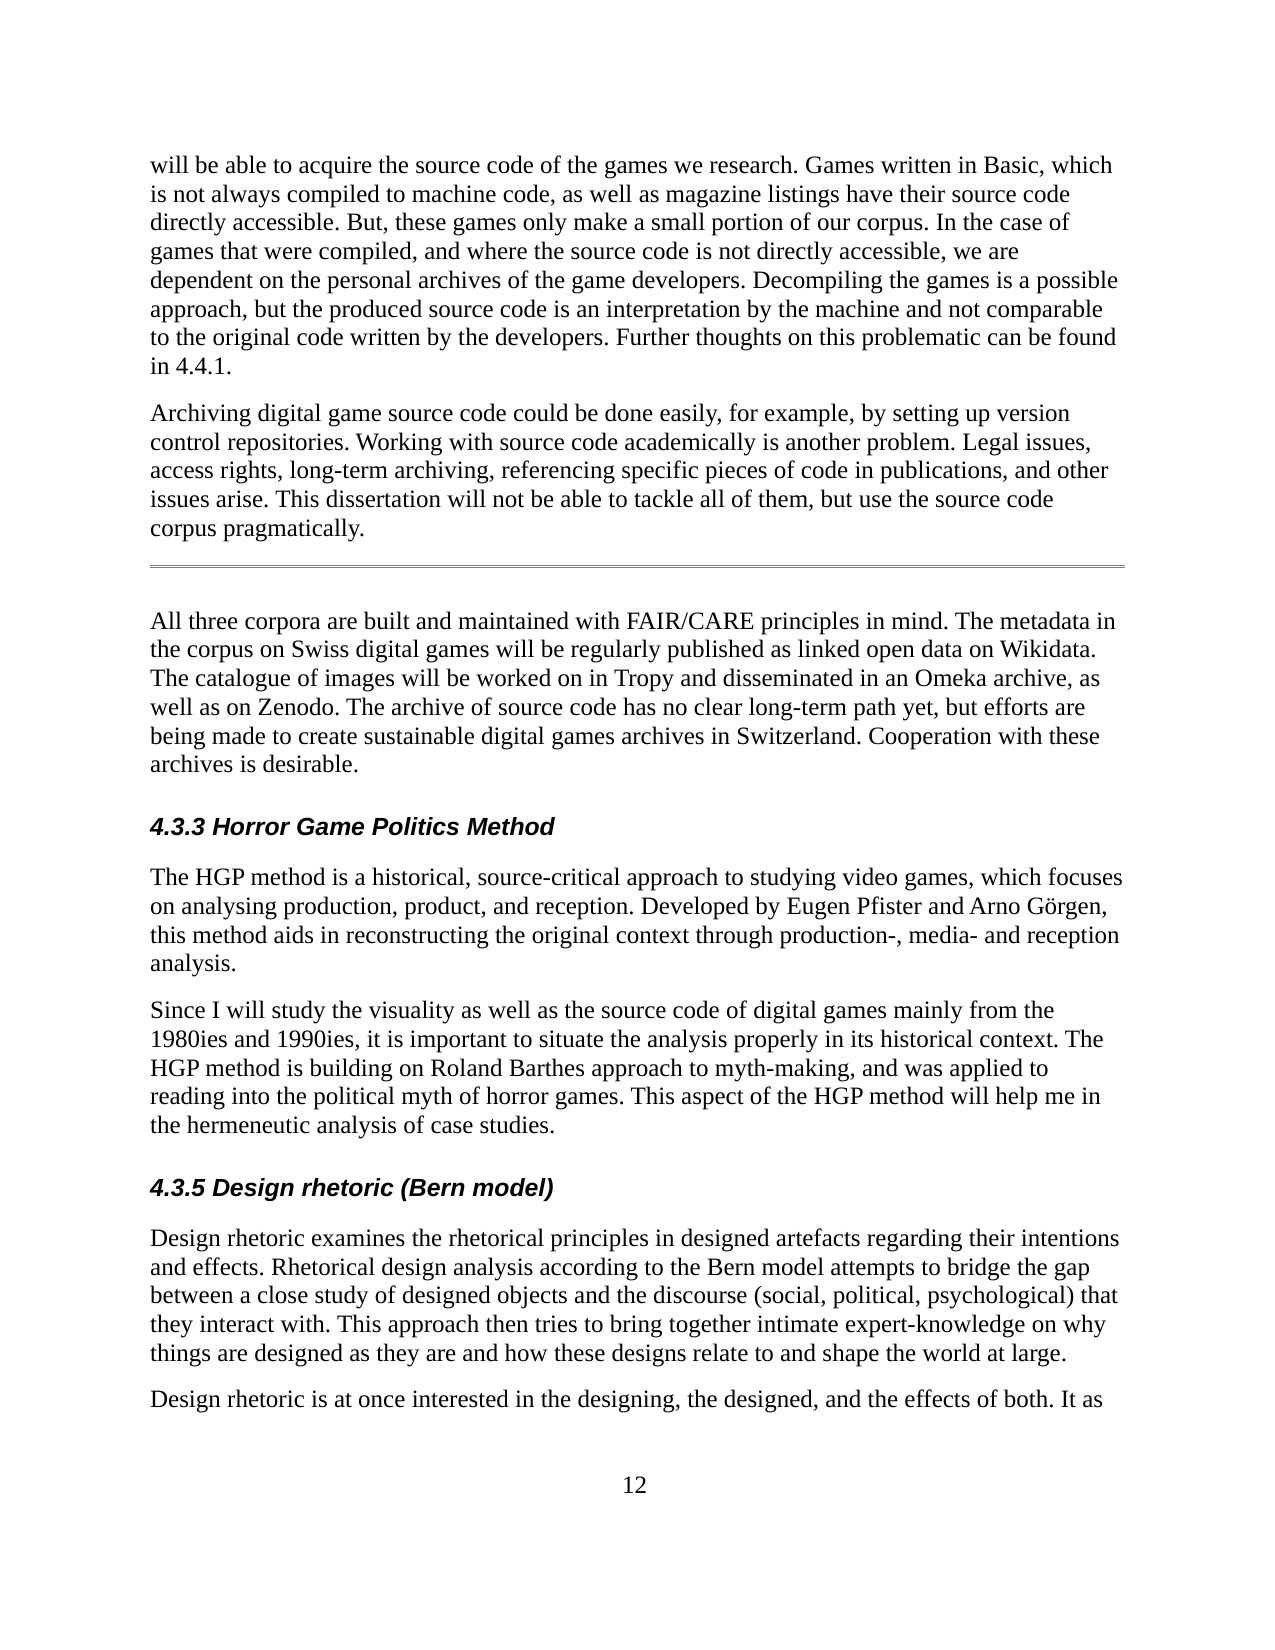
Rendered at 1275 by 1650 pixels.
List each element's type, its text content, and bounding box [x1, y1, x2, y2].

subtitle 4.3.5 Design rhetoric (Bern model) [150, 1173, 1125, 1201]
text The HGP method is a historical, source-critical approach to studying video games, which focuses on analysing production, product, and reception. Developed by Eugen Pfister and Arno Görgen, this method aids in reconstructing the original context through production-, media- and reception analysis. [150, 862, 1125, 977]
text Design rhetoric examines the rhetorical principles in designed artefacts regarding their intentions and effects. Rhetorical design analysis according to the Bern model attempts to bridge the gap between a close study of designed objects and the discourse (social, political, psychological) that they interact with. This approach then tries to bring together intimate expert-knowledge on why things are designed as they are and how these designs relate to and shape the world at large. [150, 1223, 1125, 1367]
text All three corpora are built and maintained with FAIR/CARE principles in mind. The metadata in the corpus on Swiss digital games will be regularly published as linked open data on Wikidata. The catalogue of images will be worked on in Tropy and disseminated in an Omeka archive, as well as on Zenodo. The archive of source code has no clear long-term path yet, but efforts are being made to create sustainable digital games archives in Switzerland. Cooperation with these archives is desirable. [150, 606, 1125, 778]
text Archiving digital game source code could be done easily, for example, by setting up version control repositories. Working with source code academically is another problem. Legal issues, access rights, long-term archiving, referencing specific pieces of code in publications, and other issues arise. This dissertation will not be able to tackle all of them, but use the source code corpus pragmatically. [150, 398, 1125, 542]
text Design rhetoric is at once interested in the designing, the designed, and the effects of both. It as [150, 1384, 1125, 1413]
text will be able to acquire the source code of the games we research. Games written in Basic, which is not always compiled to machine code, as well as magazine listings have their source code directly accessible. But, these games only make a small portion of our corpus. In the case of games that were compiled, and where the source code is not directly accessible, we are dependent on the personal archives of the game developers. Decompiling the games is a possible approach, but the produced source code is an interpretation by the machine and not comparable to the original code written by the developers. Further thoughts on this problematic can be found in 4.4.1. [150, 150, 1125, 380]
text Since I will study the visuality as well as the source code of digital games mainly from the 1980ies and 1990ies, it is important to situate the analysis properly in its historical context. The HGP method is building on Roland Barthes approach to myth-making, and was applied to reading into the political myth of horror games. This aspect of the HGP method will help me in the hermeneutic analysis of case studies. [150, 995, 1125, 1139]
subtitle 4.3.3 Horror Game Politics Method [150, 812, 1125, 841]
